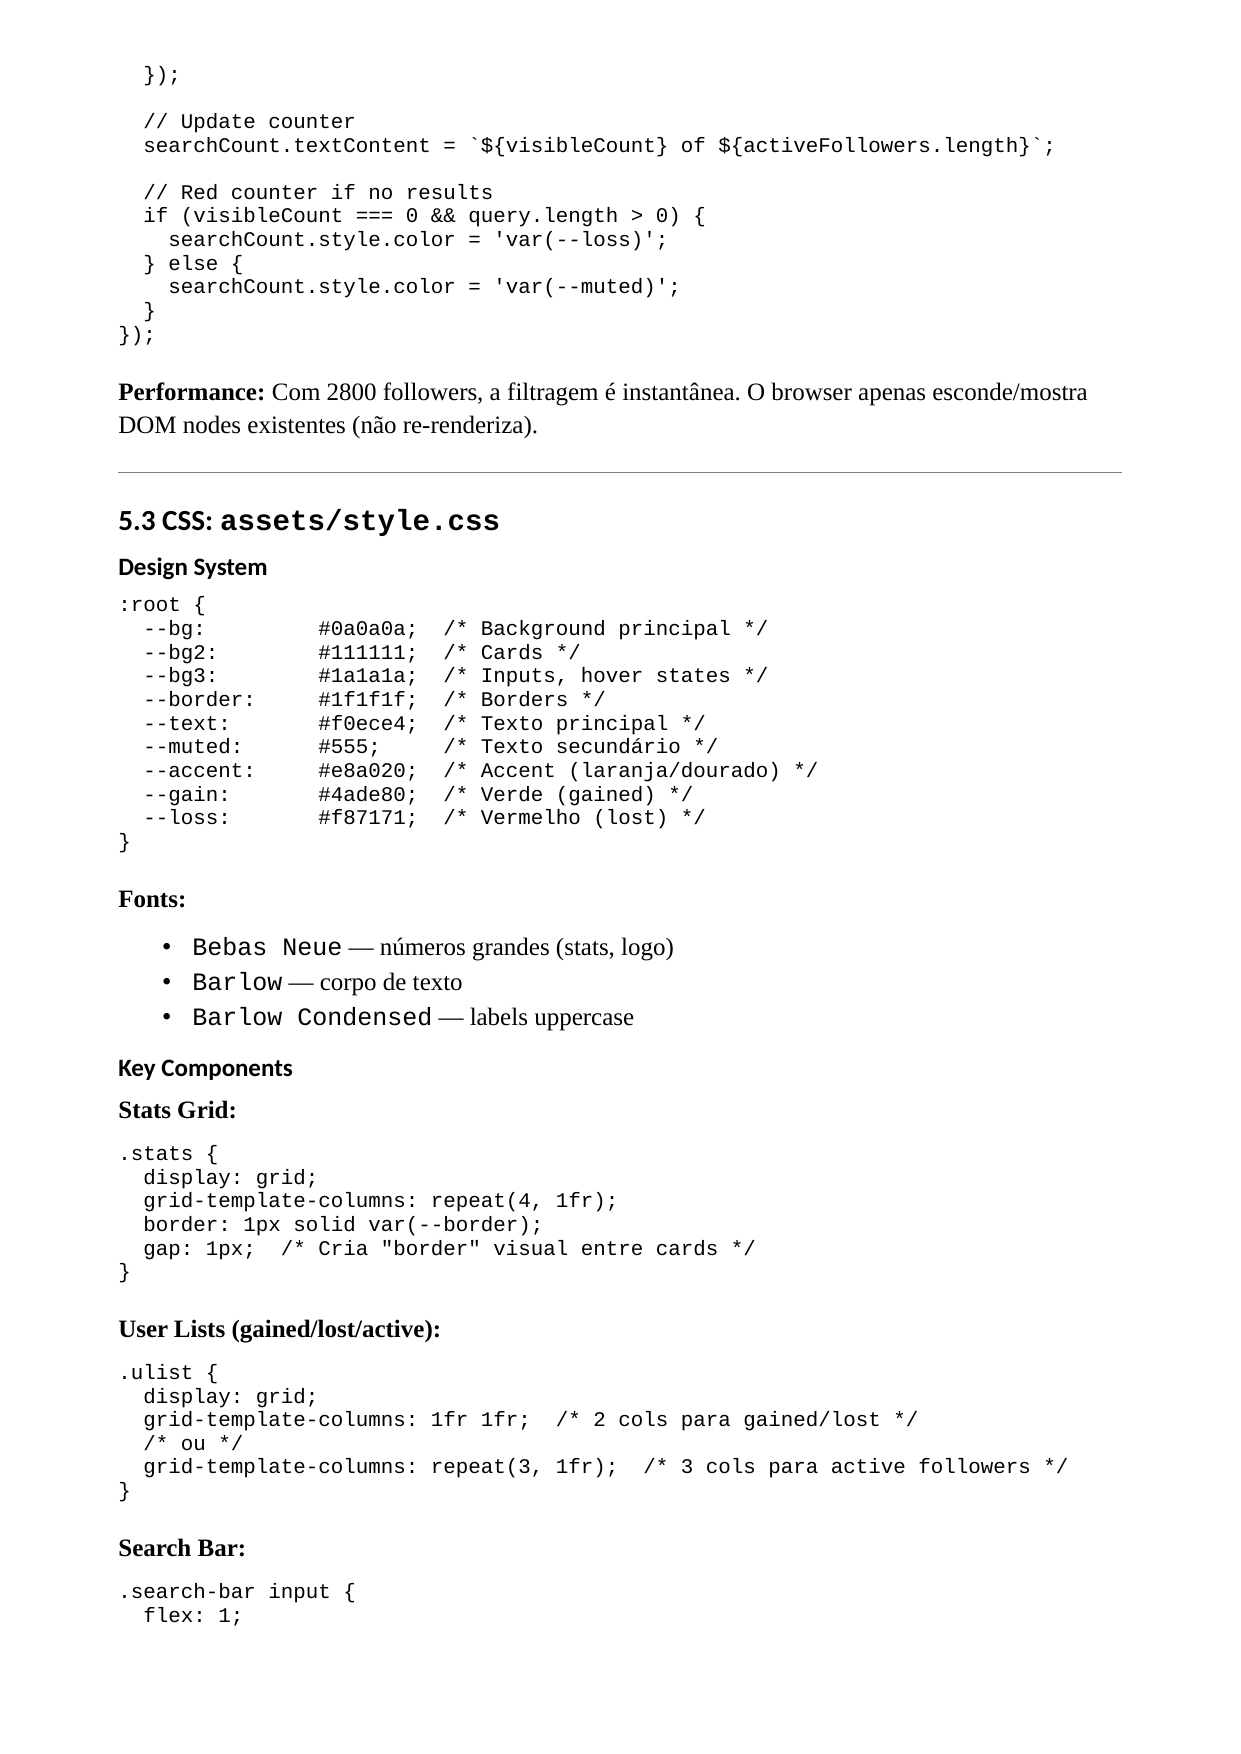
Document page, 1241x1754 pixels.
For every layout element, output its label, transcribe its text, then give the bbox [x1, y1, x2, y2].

text Fonts: [118, 884, 1122, 913]
text }); [118, 64, 1122, 87]
text --gain: #4ade80; /* Verde (gained) */ [118, 783, 1122, 807]
text User Lists (gained/lost/active): [118, 1314, 1122, 1343]
list Bebas Neue — números grandes (stats, logo) [162, 932, 1122, 962]
text border: 1px solid var(--border); [118, 1214, 1122, 1238]
subtitle Key Components [118, 1052, 1122, 1083]
text Stats Grid: [118, 1095, 1122, 1124]
text :root { [118, 594, 1122, 618]
text Search Bar: [118, 1533, 1122, 1562]
text searchCount.textContent = `${visibleCount} of ${activeFollowers.length}`; [118, 134, 1122, 158]
text grid-template-columns: repeat(3, 1fr); /* 3 cols para active followers */ [118, 1457, 1122, 1480]
text display: grid; [118, 1386, 1122, 1409]
text // Update counter [118, 111, 1122, 134]
list Barlow Condensed — labels uppercase [162, 1002, 1122, 1033]
text --bg3: #1a1a1a; /* Inputs, hover states */ [118, 665, 1122, 689]
text } [118, 1261, 1122, 1285]
text gap: 1px; /* Cria "border" visual entre cards */ [118, 1238, 1122, 1261]
text }); [118, 324, 1122, 347]
text // Red counter if no results [118, 182, 1122, 206]
text searchCount.style.color = 'var(--loss)'; [118, 229, 1122, 253]
text .search-bar input { [118, 1581, 1122, 1604]
text .ulist { [118, 1362, 1122, 1386]
text } else { [118, 253, 1122, 276]
text --accent: #e8a020; /* Accent (laranja/dourado) */ [118, 760, 1122, 783]
text display: grid; [118, 1167, 1122, 1190]
text --muted: #555; /* Texto secundário */ [118, 736, 1122, 760]
list Barlow — corpo de texto [162, 967, 1122, 998]
text } [118, 300, 1122, 324]
text .stats { [118, 1143, 1122, 1167]
text --text: #f0ece4; /* Texto principal */ [118, 713, 1122, 736]
text searchCount.style.color = 'var(--muted)'; [118, 276, 1122, 300]
subtitle Design System [118, 551, 1122, 582]
text if (visibleCount === 0 && query.length > 0) { [118, 206, 1122, 229]
text grid-template-columns: 1fr 1fr; /* 2 cols para gained/lost */ [118, 1409, 1122, 1433]
text } [118, 831, 1122, 854]
text flex: 1; [118, 1604, 1122, 1628]
text /* ou */ [118, 1433, 1122, 1457]
text } [118, 1480, 1122, 1504]
subtitle 5.3 CSS: assets/style.css [118, 502, 1122, 539]
text --loss: #f87171; /* Vermelho (lost) */ [118, 807, 1122, 831]
text Performance: Com 2800 followers, a filtragem é instantânea. O browser apenas esconde/mostra DOM nodes existentes (não re-renderiza). [118, 377, 1122, 439]
text --bg2: #111111; /* Cards */ [118, 642, 1122, 665]
text --border: #1f1f1f; /* Borders */ [118, 689, 1122, 713]
text --bg: #0a0a0a; /* Background principal */ [118, 618, 1122, 642]
text grid-template-columns: repeat(4, 1fr); [118, 1190, 1122, 1214]
